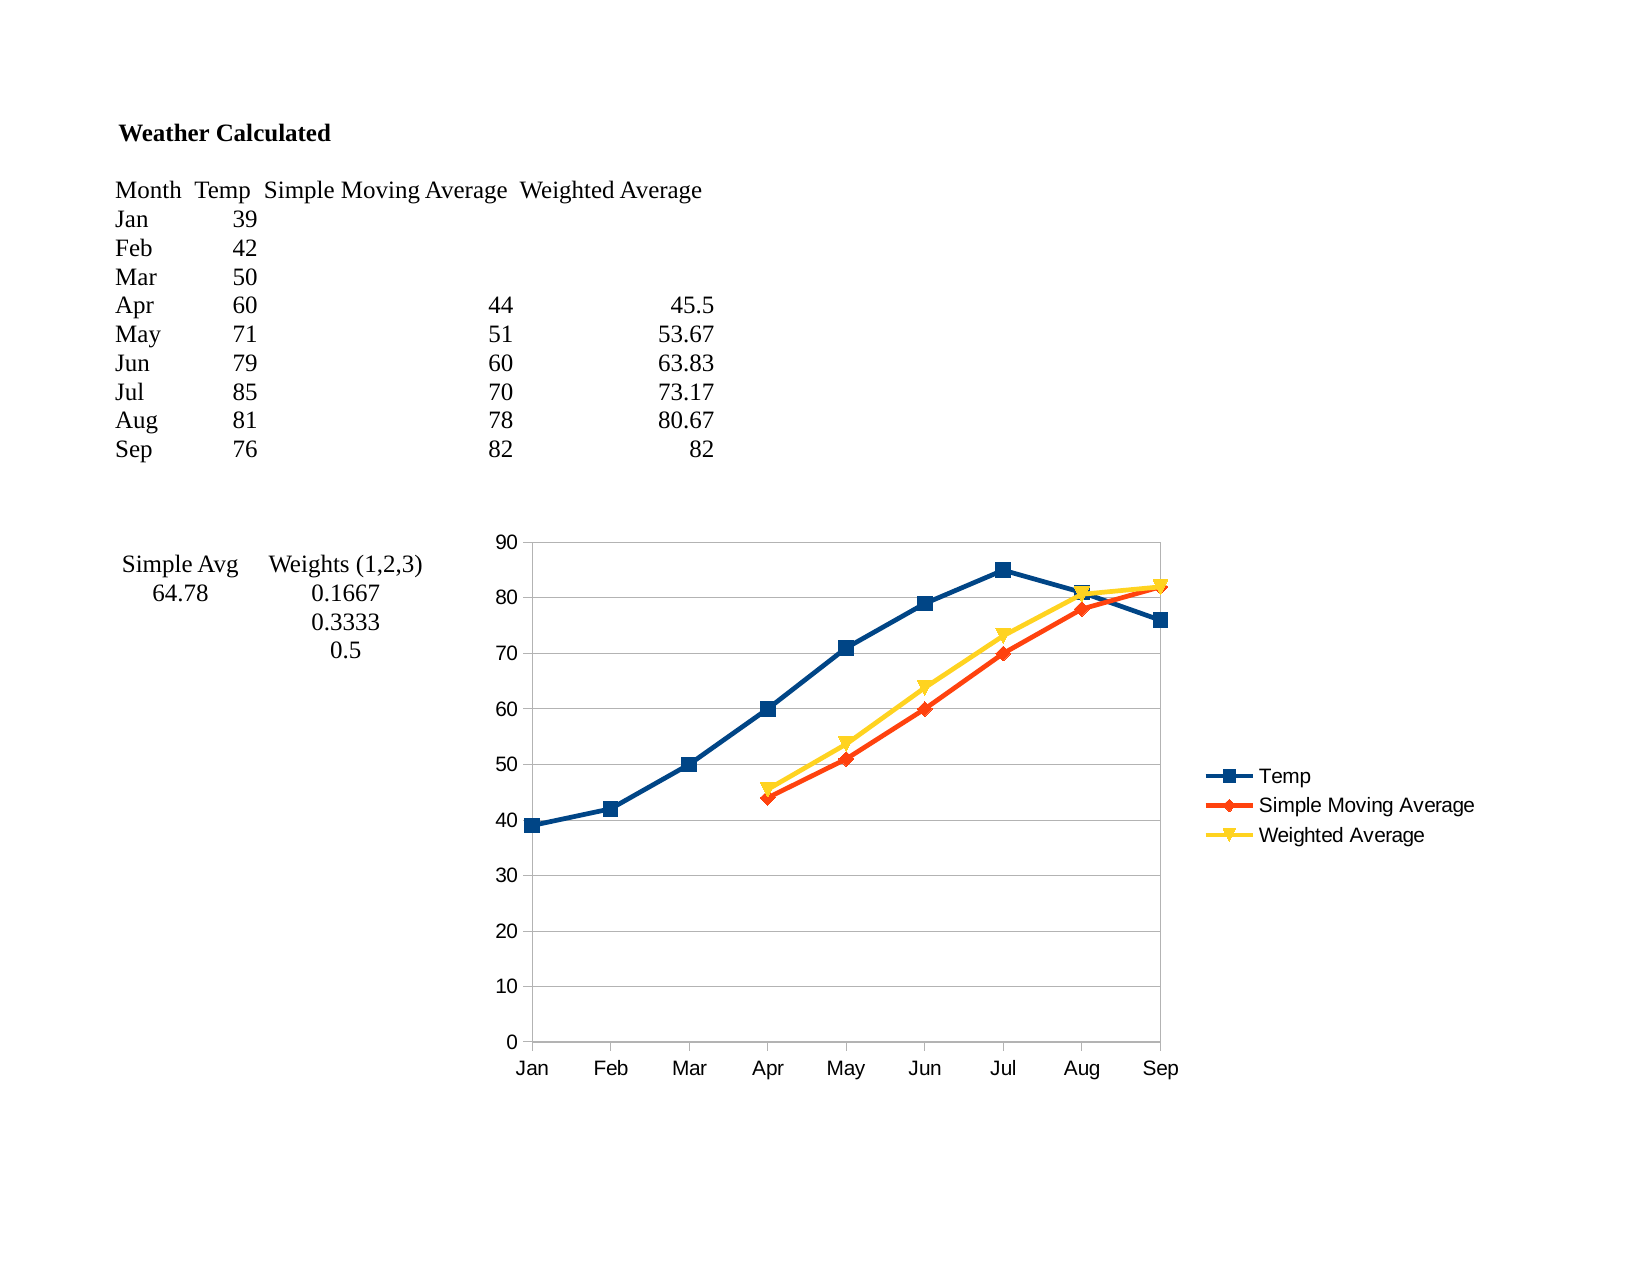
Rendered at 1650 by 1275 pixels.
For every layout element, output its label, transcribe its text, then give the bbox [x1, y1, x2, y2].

table_cell 76 [191, 434, 261, 463]
table_cell Aug [112, 406, 191, 434]
table_cell 0.3333 [248, 607, 442, 636]
table_cell Mar [112, 262, 191, 291]
table_cell 44 [261, 291, 516, 319]
table_cell 79 [191, 348, 261, 377]
table_cell 63.83 [516, 348, 717, 377]
table_cell Sep [112, 434, 191, 463]
table_cell 64.78 [112, 578, 248, 607]
table_cell 60 [191, 291, 261, 319]
table_cell [516, 233, 717, 262]
table_cell 85 [191, 377, 261, 406]
table_cell 82 [261, 434, 516, 463]
table_cell 81 [191, 406, 261, 434]
table_cell [261, 233, 516, 262]
table_cell 60 [261, 348, 516, 377]
table_cell Apr [112, 291, 191, 319]
table_cell 70 [261, 377, 516, 406]
table_header Simple Moving Average [261, 176, 516, 204]
table_cell Jul [112, 377, 191, 406]
table_cell 50 [191, 262, 261, 291]
table_header Month [112, 176, 191, 204]
table_header Simple Avg [112, 549, 248, 578]
table_cell 0.1667 [248, 578, 442, 607]
text Weather Calculated [118, 118, 1532, 147]
table_cell [112, 636, 248, 664]
table_cell [112, 607, 248, 636]
table_cell 78 [261, 406, 516, 434]
table_cell 39 [191, 204, 261, 233]
table_cell Feb [112, 233, 191, 262]
table_header Weighted Average [516, 176, 717, 204]
table_cell 0.5 [248, 636, 442, 664]
table_cell 82 [516, 434, 717, 463]
table_cell Jan [112, 204, 191, 233]
table_cell 71 [191, 319, 261, 348]
table_cell 80.67 [516, 406, 717, 434]
table_cell 51 [261, 319, 516, 348]
table_cell [516, 204, 717, 233]
table_cell May [112, 319, 191, 348]
table_cell 53.67 [516, 319, 717, 348]
table_cell [516, 262, 717, 291]
table_cell [261, 204, 516, 233]
table_cell Jun [112, 348, 191, 377]
table_cell [261, 262, 516, 291]
table_cell 45.5 [516, 291, 717, 319]
table_cell 73.17 [516, 377, 717, 406]
table_header Weights (1,2,3) [248, 549, 442, 578]
table_cell 42 [191, 233, 261, 262]
table_header Temp [191, 176, 261, 204]
